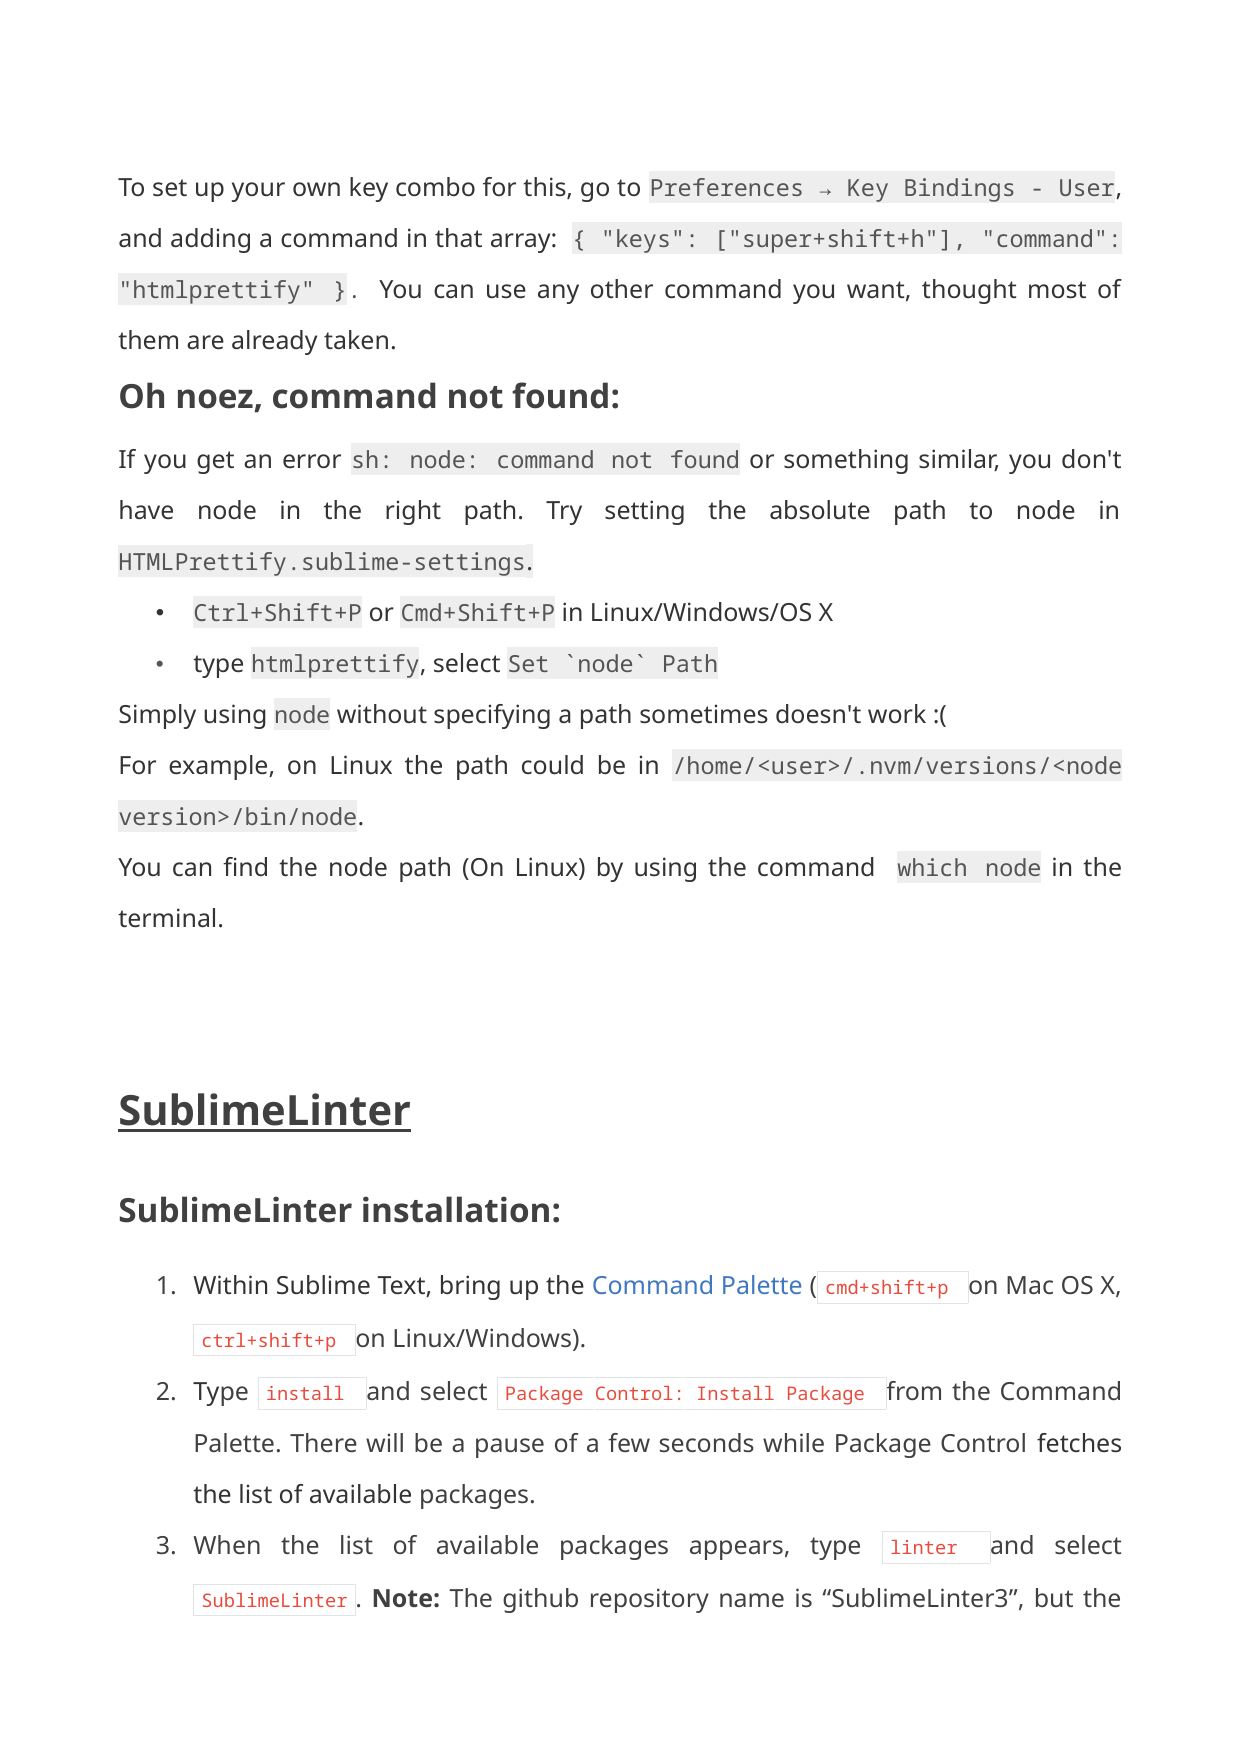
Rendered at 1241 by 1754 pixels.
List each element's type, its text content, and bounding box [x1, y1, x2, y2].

subtitle SublimeLinter [118, 1081, 1122, 1138]
text You can find the node path (On Linux) by using the command which node in the terminal. [118, 850, 1122, 935]
list type htmlprettify, select Set `node` Path [156, 646, 1122, 680]
text To set up your own key combo for this, go to Preferences → Key Bindings - User, and adding a command in that array: { "keys": ["super+shift+h"], "command": "htmlprettify" }. You can use any other command you want, thought most of them are already taken. [118, 169, 1122, 356]
list Type install and select Package Control: Install Package from the Command Palette. There will be a pause of a few seconds while Package Control fetches the list of available packages. [156, 1373, 1122, 1511]
subtitle Oh noez, command not found: [118, 373, 1122, 419]
text For example, on Linux the path could be in /home/<user>/.nvm/versions/<node version>/bin/node. [118, 748, 1122, 833]
list Within Sublime Text, bring up the Command Palette (cmd+shift+p on Mac OS X, ctrl+shift+p on Linux/Windows). [156, 1268, 1122, 1356]
list Ctrl+Shift+P or Cmd+Shift+P in Linux/Windows/OS X [156, 594, 1122, 629]
text Simply using node without specifying a path sometimes doesn't work :( [118, 697, 1122, 731]
text If you get an error sh: node: command not found or something similar, you don't have node in the right path. Try setting the absolute path to node in HTMLPrettify.sublime-settings. [118, 441, 1122, 578]
subtitle SublimeLinter installation: [118, 1187, 1122, 1233]
list When the list of available packages appears, type linter and select SublimeLinter. Note: The github repository name is “SublimeLinter3”, but the [156, 1528, 1122, 1616]
